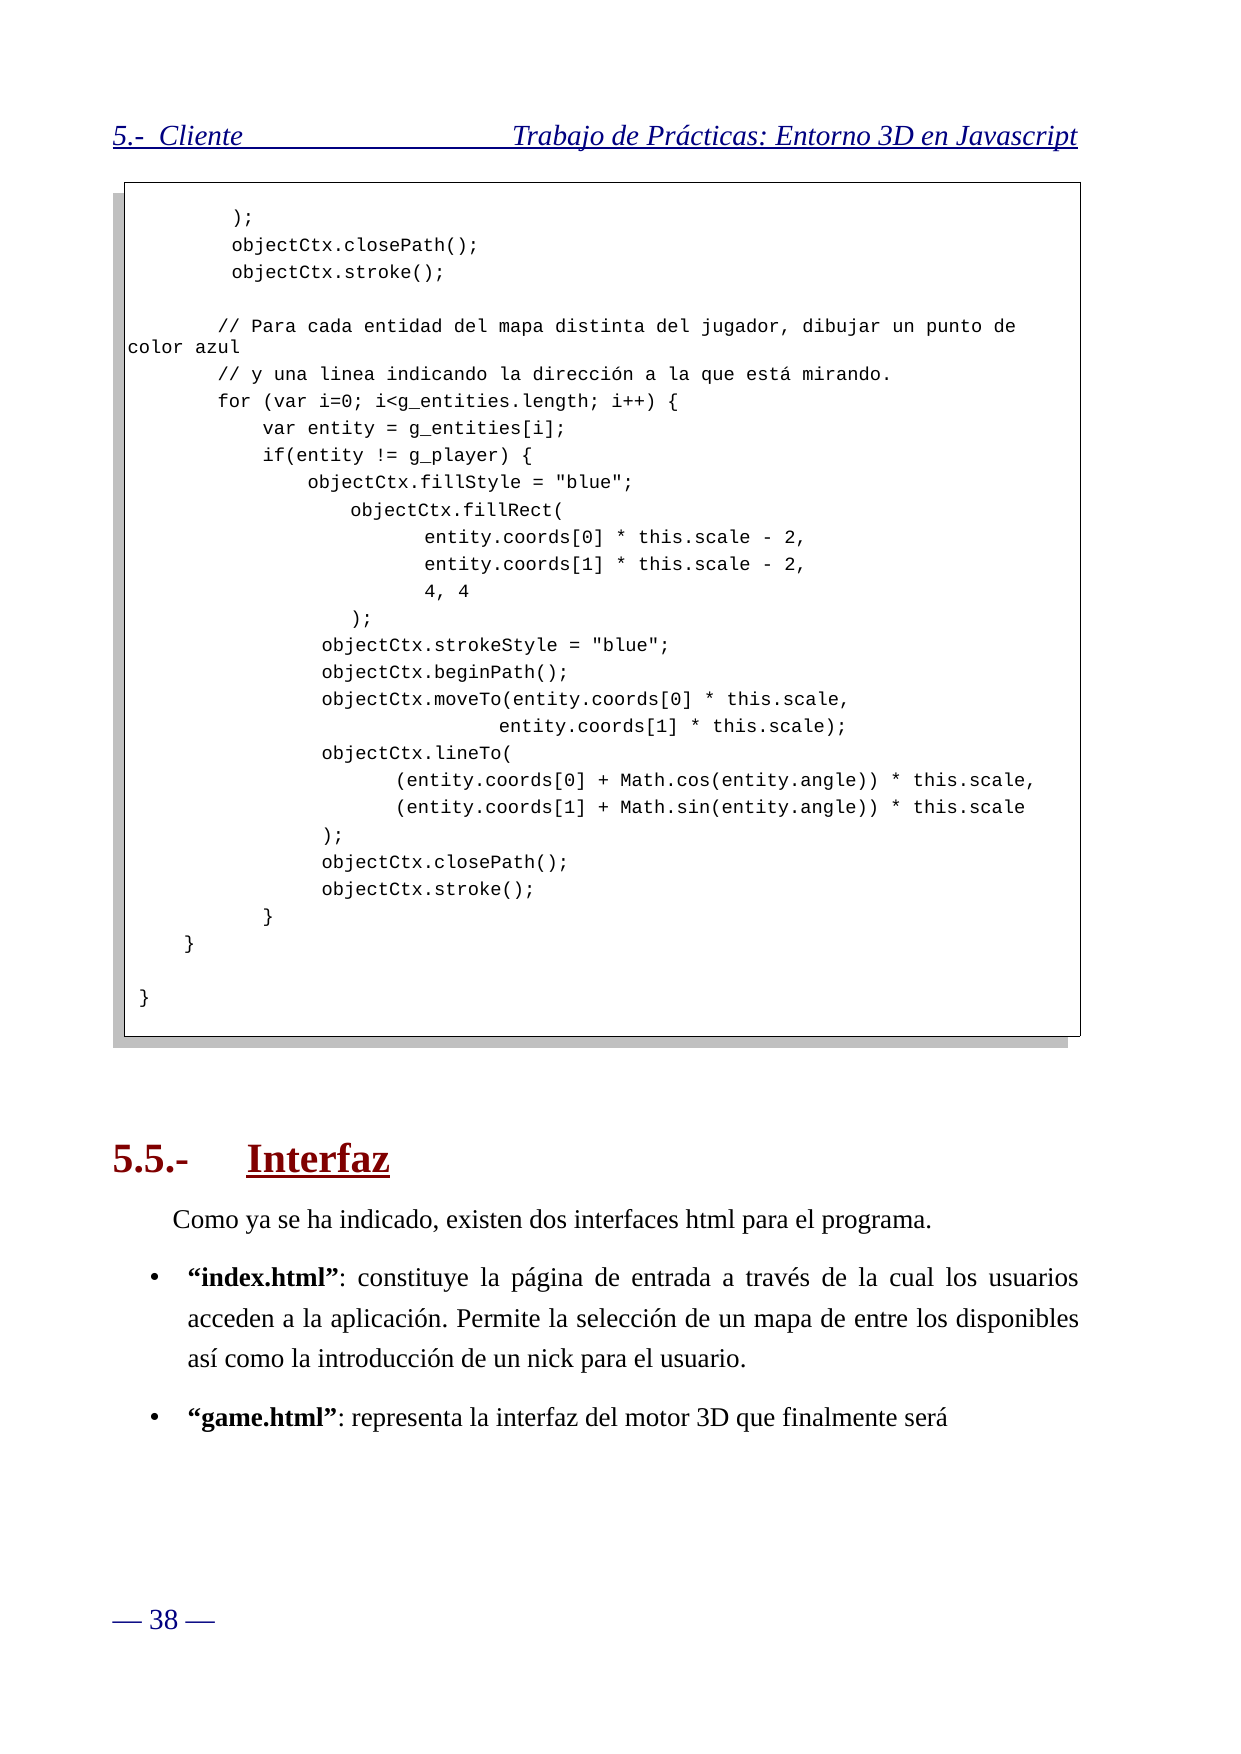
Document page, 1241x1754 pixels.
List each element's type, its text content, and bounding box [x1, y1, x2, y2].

text (entity.coords[1] + Math.sin(entity.angle)) * this.scale [125, 772, 1080, 799]
subtitle Interfaz [112, 1134, 1080, 1182]
text ); [125, 183, 1080, 209]
list “game.html”: representa la interfaz del motor 3D que finalmente será [150, 1401, 1080, 1432]
text Como ya se ha indicado, existen dos interfaces html para el programa. [112, 1203, 1080, 1234]
text // Para cada entidad del mapa distinta del jugador, dibujar un punto de color azul [125, 290, 1080, 338]
text if(entity != g_player) { [125, 419, 1080, 447]
text objectCtx.strokeStyle = "blue"; [125, 609, 1080, 636]
text // y una linea indicando la dirección a la que está mirando. [125, 338, 1080, 365]
text } [125, 961, 1080, 1036]
text objectCtx.stroke(); [125, 853, 1080, 880]
text objectCtx.closePath(); [125, 209, 1080, 236]
text objectCtx.stroke(); [125, 236, 1080, 263]
text objectCtx.moveTo(entity.coords[0] * this.scale, [125, 663, 1080, 690]
text (entity.coords[0] + Math.cos(entity.angle)) * this.scale, [125, 744, 1080, 772]
text entity.coords[1] * this.scale); [125, 690, 1080, 717]
text objectCtx.lineTo( [125, 717, 1080, 744]
text 4, 4 [125, 555, 1080, 582]
text ); [125, 799, 1080, 826]
text objectCtx.fillRect( [125, 474, 1080, 501]
text objectCtx.beginPath(); [125, 636, 1080, 663]
text for (var i=0; i<g_entities.length; i++) { [125, 365, 1080, 392]
text objectCtx.closePath(); [125, 826, 1080, 853]
text entity.coords[1] * this.scale - 2, [125, 528, 1080, 555]
text } [125, 907, 1080, 934]
text ); [125, 582, 1080, 609]
text var entity = g_entities[i]; [125, 392, 1080, 419]
list “index.html”: constituye la página de entrada a través de la cual los usuarios acceden a la aplicación. Permite la selección de un mapa de entre los disponibles así como la introducción de un nick para el usuario. [150, 1262, 1080, 1374]
text entity.coords[0] * this.scale - 2, [125, 501, 1080, 528]
text } [125, 880, 1080, 907]
text objectCtx.fillStyle = "blue"; [125, 447, 1080, 474]
